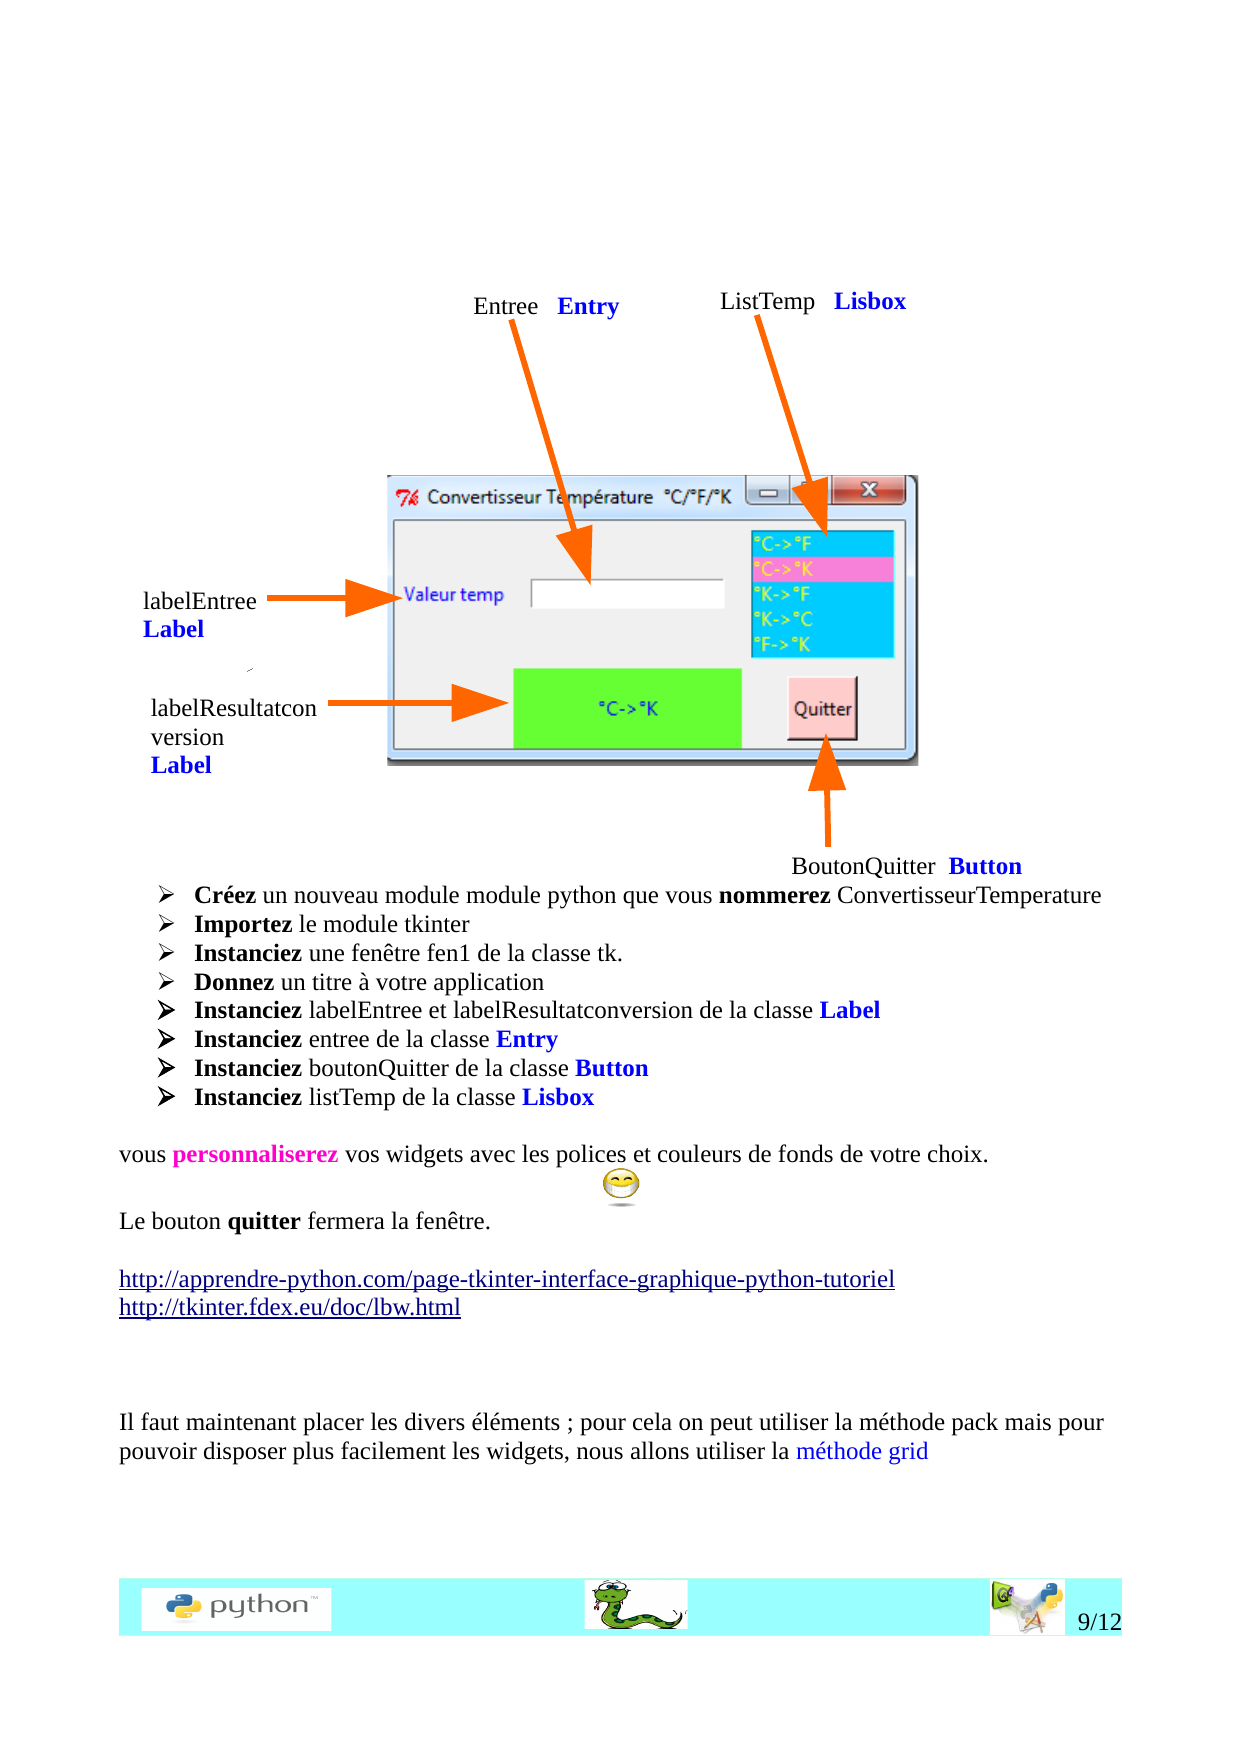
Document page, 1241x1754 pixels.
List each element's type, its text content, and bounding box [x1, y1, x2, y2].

list Instanciez entree de la classe Entry [156, 1024, 1122, 1053]
text http://apprendre-python.com/page-tkinter-interface-graphique-python-tutoriel [119, 1264, 1122, 1292]
list Importez le module tkinter [156, 909, 1122, 938]
list Donnez un titre à votre application [156, 967, 1122, 996]
text http://tkinter.fdex.eu/doc/lbw.html [119, 1292, 1122, 1321]
picture [141, 1588, 332, 1631]
list Instanciez une fenêtre fen1 de la classe tk. [156, 938, 1122, 967]
picture [989, 1579, 1065, 1635]
picture [594, 1168, 647, 1207]
list Instanciez labelEntree et labelResultatconversion de la classe Label [156, 996, 1122, 1024]
text Il faut maintenant placer les divers éléments ; pour cela on peut utiliser la méthode pack mais pour pouvoir disposer plus facilement les widgets, nous allons utiliser la méthode grid [119, 1407, 1122, 1465]
picture [387, 475, 919, 766]
picture [782, 540, 790, 549]
list Instanciez listTemp de la classe Lisbox [156, 1082, 1122, 1111]
picture [794, 537, 810, 550]
list Créez un nouveau module module python que vous nommerez ConvertisseurTemperature [156, 881, 1122, 909]
text Le bouton quitter fermera la fenêtre. [119, 1168, 1122, 1235]
text vous personnaliserez vos widgets avec les polices et couleurs de fonds de votre choix. [119, 1139, 1122, 1168]
list Instanciez boutonQuitter de la classe Button [156, 1053, 1122, 1082]
picture [584, 1580, 688, 1629]
